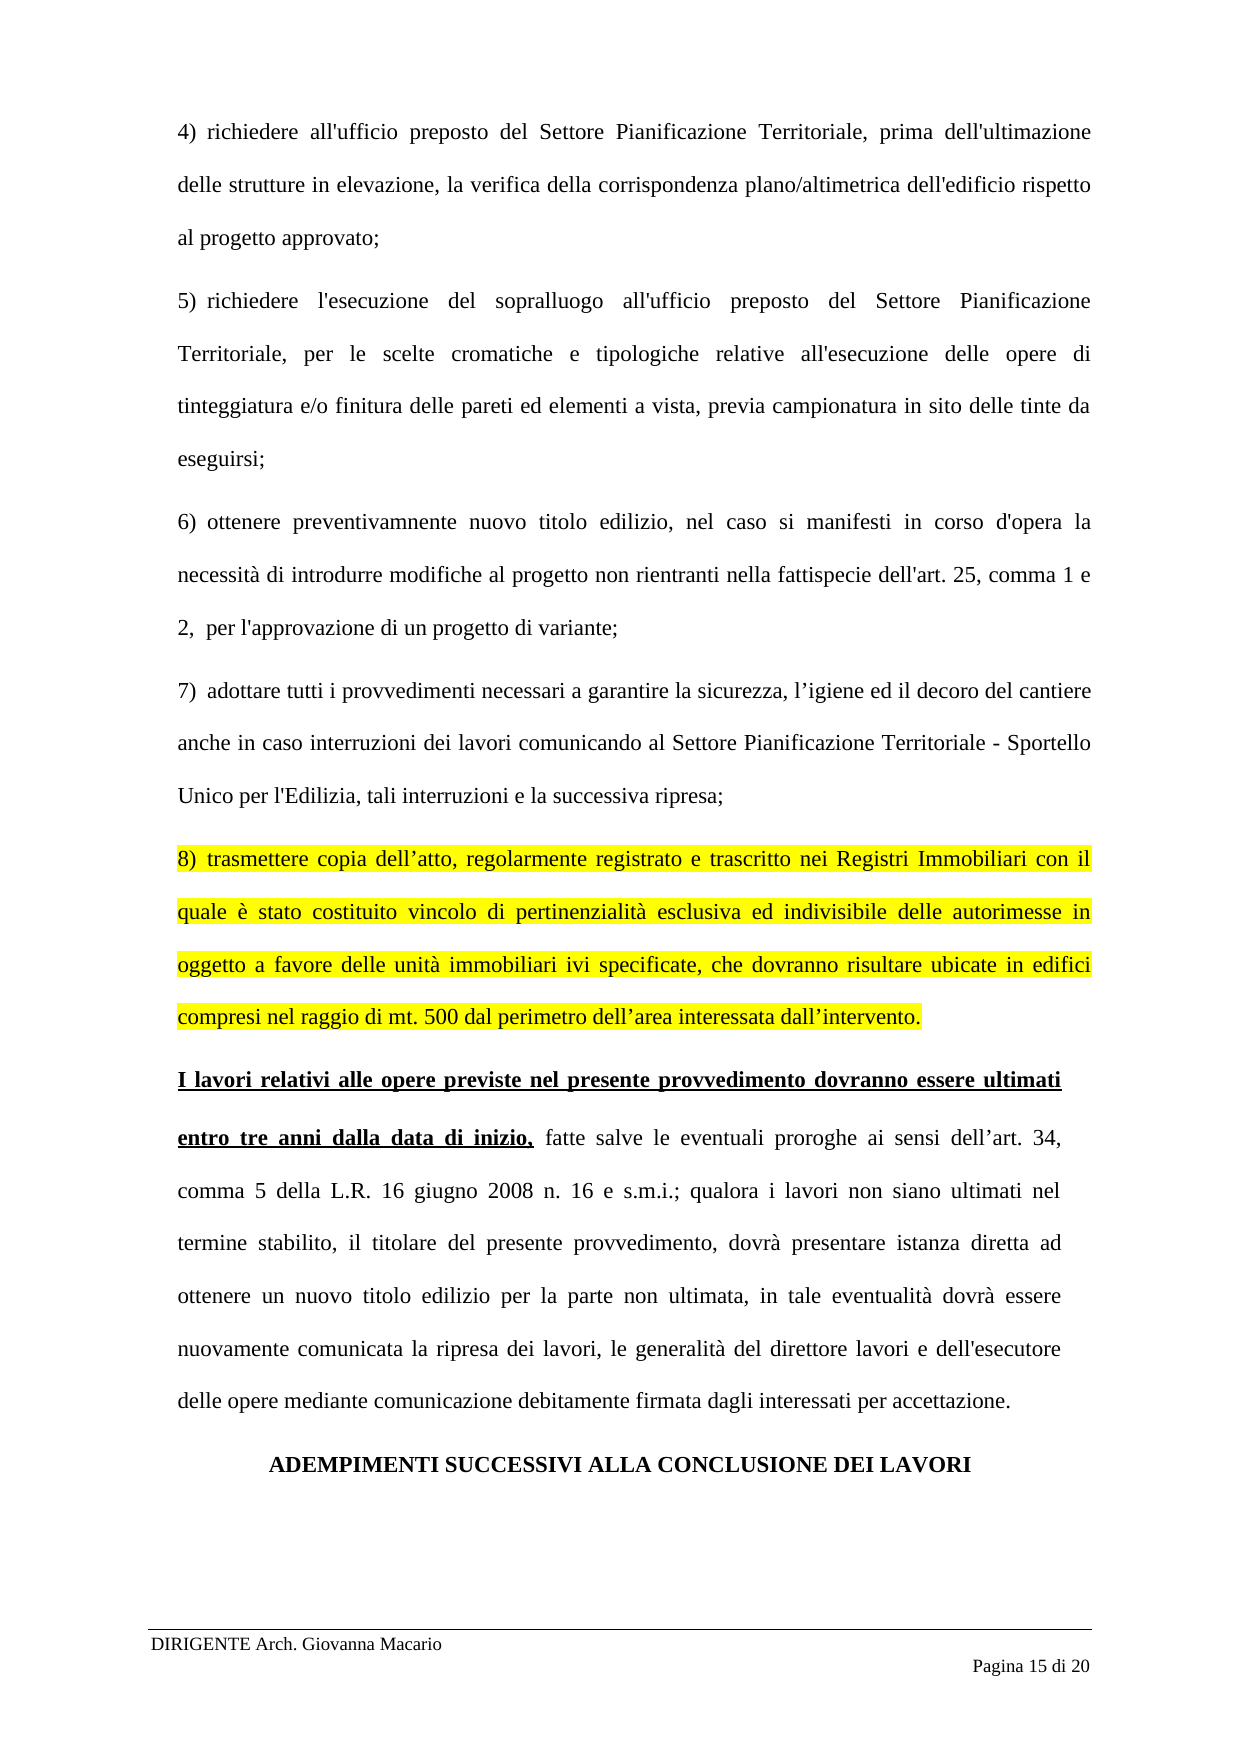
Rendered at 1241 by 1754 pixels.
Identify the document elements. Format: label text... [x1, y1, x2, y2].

list trasmettere copia dell’atto, regolarmente registrato e trascritto nei Registri Immobiliari con il quale è stato costituito vincolo di pertinenzialità esclusiva ed indivisibile delle autorimesse in oggetto a favore delle unità immobiliari ivi specificate, che dovranno risultare ubicate in edifici compresi nel raggio di mt. 500 dal perimetro dell’area interessata dall’intervento. [177, 845, 1092, 1030]
text ADEMPIMENTI SUCCESSIVI ALLA CONCLUSIONE DEI LAVORI [148, 1451, 1092, 1477]
text I lavori relativi alle opere previste nel presente provvedimento dovranno essere ultimati entro tre anni dalla data di inizio, fatte salve le eventuali proroghe ai sensi dell’art. 34, comma 5 della L.R. 16 giugno 2008 n. 16 e s.m.i.; qualora i lavori non siano ultimati nel termine stabilito, il titolare del presente provvedimento, dovrà presentare istanza diretta ad ottenere un nuovo titolo edilizio per la parte non ultimata, in tale eventualità dovrà essere nuovamente comunicata la ripresa dei lavori, le generalità del direttore lavori e dell'esecutore delle opere mediante comunicazione debitamente firmata dagli interessati per accettazione. [177, 1066, 1063, 1414]
list ottenere preventivamnente nuovo titolo edilizio, nel caso si manifesti in corso d'opera la necessità di introdurre modifiche al progetto non rientranti nella fattispecie dell'art. 25, comma 1 e 2, per l'approvazione di un progetto di variante; [177, 508, 1092, 640]
list richiedere l'esecuzione del sopralluogo all'ufficio preposto del Settore Pianificazione Territoriale, per le scelte cromatiche e tipologiche relative all'esecuzione delle opere di tinteggiatura e/o finitura delle pareti ed elementi a vista, previa campionatura in sito delle tinte da eseguirsi; [177, 287, 1092, 471]
list richiedere all'ufficio preposto del Settore Pianificazione Territoriale, prima dell'ultimazione delle strutture in elevazione, la verifica della corrispondenza plano/altimetrica dell'edificio rispetto al progetto approvato; [177, 118, 1092, 250]
list adottare tutti i provvedimenti necessari a garantire la sicurezza, l’igiene ed il decoro del cantiere anche in caso interruzioni dei lavori comunicando al Settore Pianificazione Territoriale - Sportello Unico per l'Edilizia, tali interruzioni e la successiva ripresa; [177, 677, 1092, 808]
